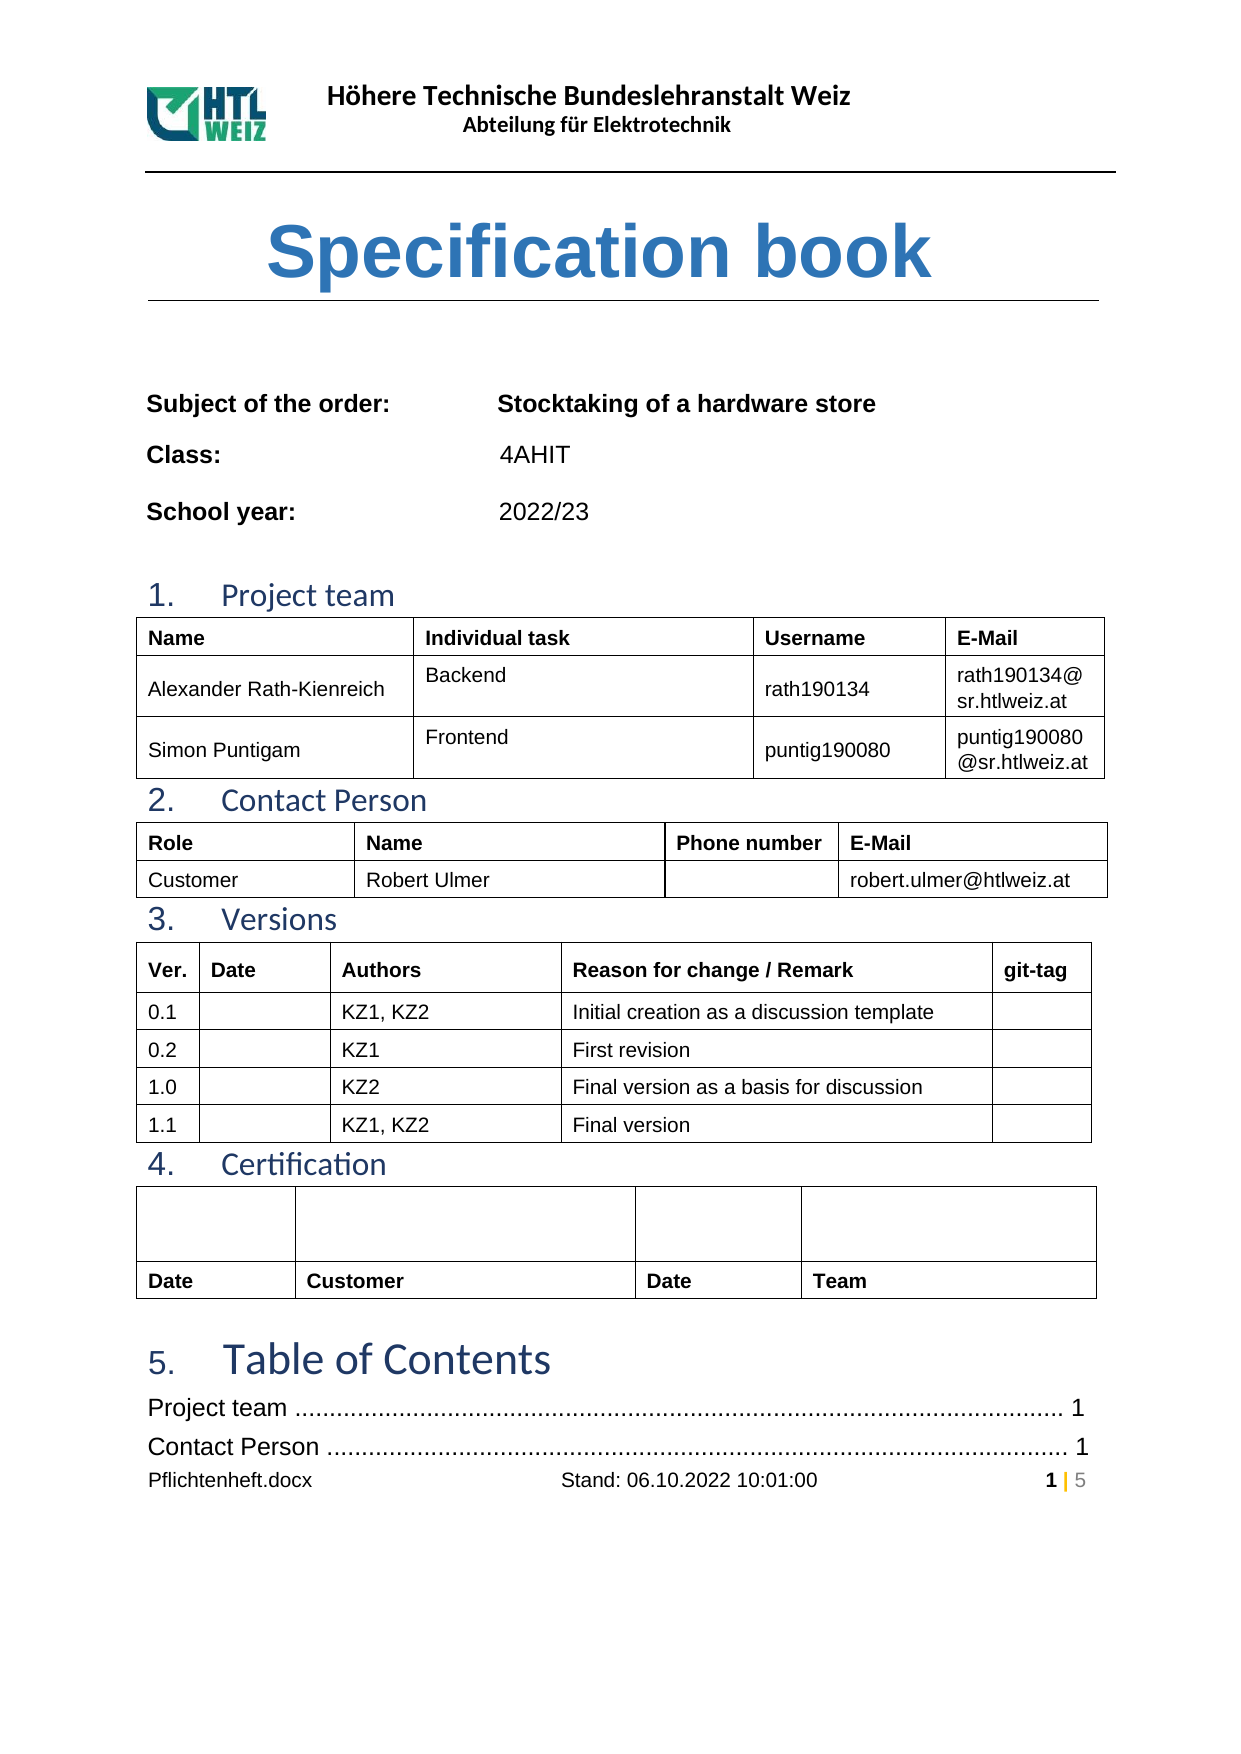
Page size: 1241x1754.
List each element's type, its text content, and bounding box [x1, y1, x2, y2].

table_header Individual task [414, 618, 753, 655]
table_cell [993, 1105, 1091, 1142]
table_header Authors [331, 943, 561, 992]
table_cell Customer [296, 1262, 635, 1298]
table_cell KZ1, KZ2 [331, 993, 561, 1029]
table_header Role [137, 823, 354, 859]
table_cell [200, 993, 330, 1029]
table_cell Robert Ulmer [355, 861, 664, 897]
table_cell [200, 1030, 330, 1067]
table_cell KZ1, KZ2 [331, 1105, 561, 1142]
table_cell KZ1 [331, 1030, 561, 1067]
table_cell Customer [137, 861, 354, 897]
table_cell KZ2 [331, 1068, 561, 1104]
table_cell [200, 1068, 330, 1104]
table_cell [666, 861, 838, 897]
table_cell Team [802, 1262, 1096, 1298]
table_cell Backend [414, 656, 753, 716]
table_header Date [200, 943, 330, 992]
table_cell Alexander Rath-Kienreich [137, 656, 413, 716]
text Specification book [148, 207, 953, 294]
text School year: 2022/23 [146, 497, 1092, 525]
table_cell Initial creation as a discussion template [562, 993, 992, 1029]
text Project team ............................................................................................................... 1 Contact Person ........................................................................................................... 1 [147, 1393, 1092, 1461]
table_header Name [355, 823, 664, 859]
table_cell rath190134@ sr.htlweiz.at [946, 656, 1104, 716]
subtitle Versions [147, 898, 1092, 939]
table_header [636, 1187, 801, 1261]
table_cell 1.1 [137, 1105, 199, 1142]
subtitle Certification [147, 1143, 1092, 1183]
subtitle Project team [147, 574, 1092, 614]
table_cell First revision [562, 1030, 992, 1067]
table_header [802, 1187, 1096, 1261]
table_header [296, 1187, 635, 1261]
table_header E-Mail [839, 823, 1107, 859]
table_header Ver. [137, 943, 199, 992]
table_cell [200, 1105, 330, 1142]
table_cell Final version as a basis for discussion [562, 1068, 992, 1104]
table_header [137, 1187, 295, 1261]
table_cell Date [636, 1262, 801, 1298]
table_cell puntig190080 @sr.htlweiz.at [946, 717, 1104, 777]
table_cell robert.ulmer@htlweiz.at [839, 861, 1107, 897]
table_cell Final version [562, 1105, 992, 1142]
table_cell Frontend [414, 717, 753, 777]
table_header Username [754, 618, 945, 655]
table_header Phone number [666, 823, 838, 859]
table_cell 0.1 [137, 993, 199, 1029]
subtitle Table of Contents [148, 1330, 1092, 1386]
table_cell [993, 993, 1091, 1029]
table_cell puntig190080 [754, 717, 945, 777]
text Subject of the order: Stocktaking of a hardware store [146, 373, 1092, 421]
table_cell Simon Puntigam [137, 717, 413, 777]
table_cell 0.2 [137, 1030, 199, 1067]
table_cell rath190134 [754, 656, 945, 716]
subtitle Contact Person [147, 779, 1092, 819]
table_cell Date [137, 1262, 295, 1298]
table_header Name [137, 618, 413, 655]
table_header git-tag [993, 943, 1091, 992]
table_header E-Mail [946, 618, 1104, 655]
table_cell [993, 1030, 1091, 1067]
table_cell 1.0 [137, 1068, 199, 1104]
text Class: 4AHIT [146, 440, 1092, 469]
table_header Reason for change / Remark [562, 943, 992, 992]
table_cell [993, 1068, 1091, 1104]
